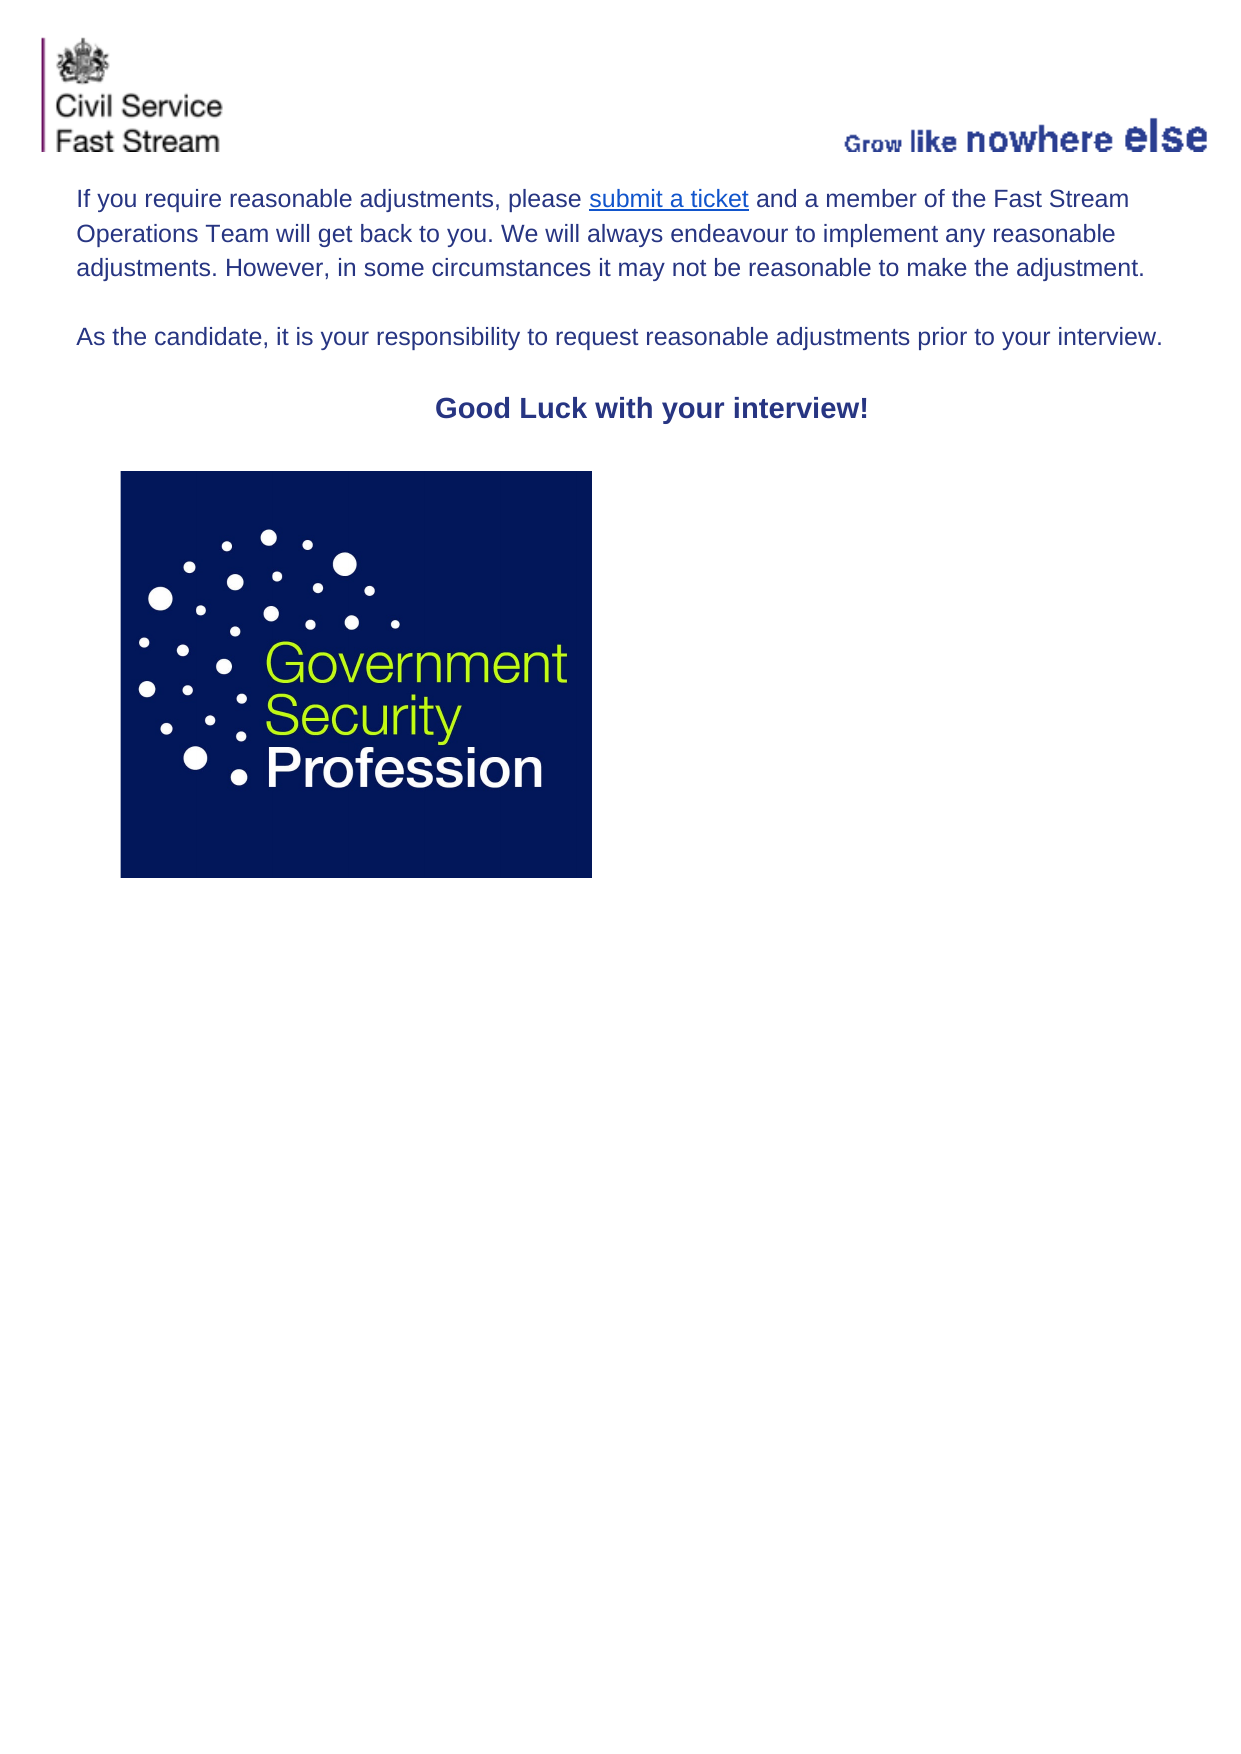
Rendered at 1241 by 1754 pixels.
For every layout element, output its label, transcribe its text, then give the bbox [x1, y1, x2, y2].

text As the candidate, it is your responsibility to request reasonable adjustments prior to your interview. [76, 322, 1184, 351]
text Good Luck with your interview! [121, 391, 1184, 425]
text If you require reasonable adjustments, please submit a ticket and a member of the Fast Stream Operations Team will get back to you. We will always endeavour to implement any reasonable adjustments. However, in some circumstances it may not be reasonable to make the adjustment. [76, 184, 1184, 282]
